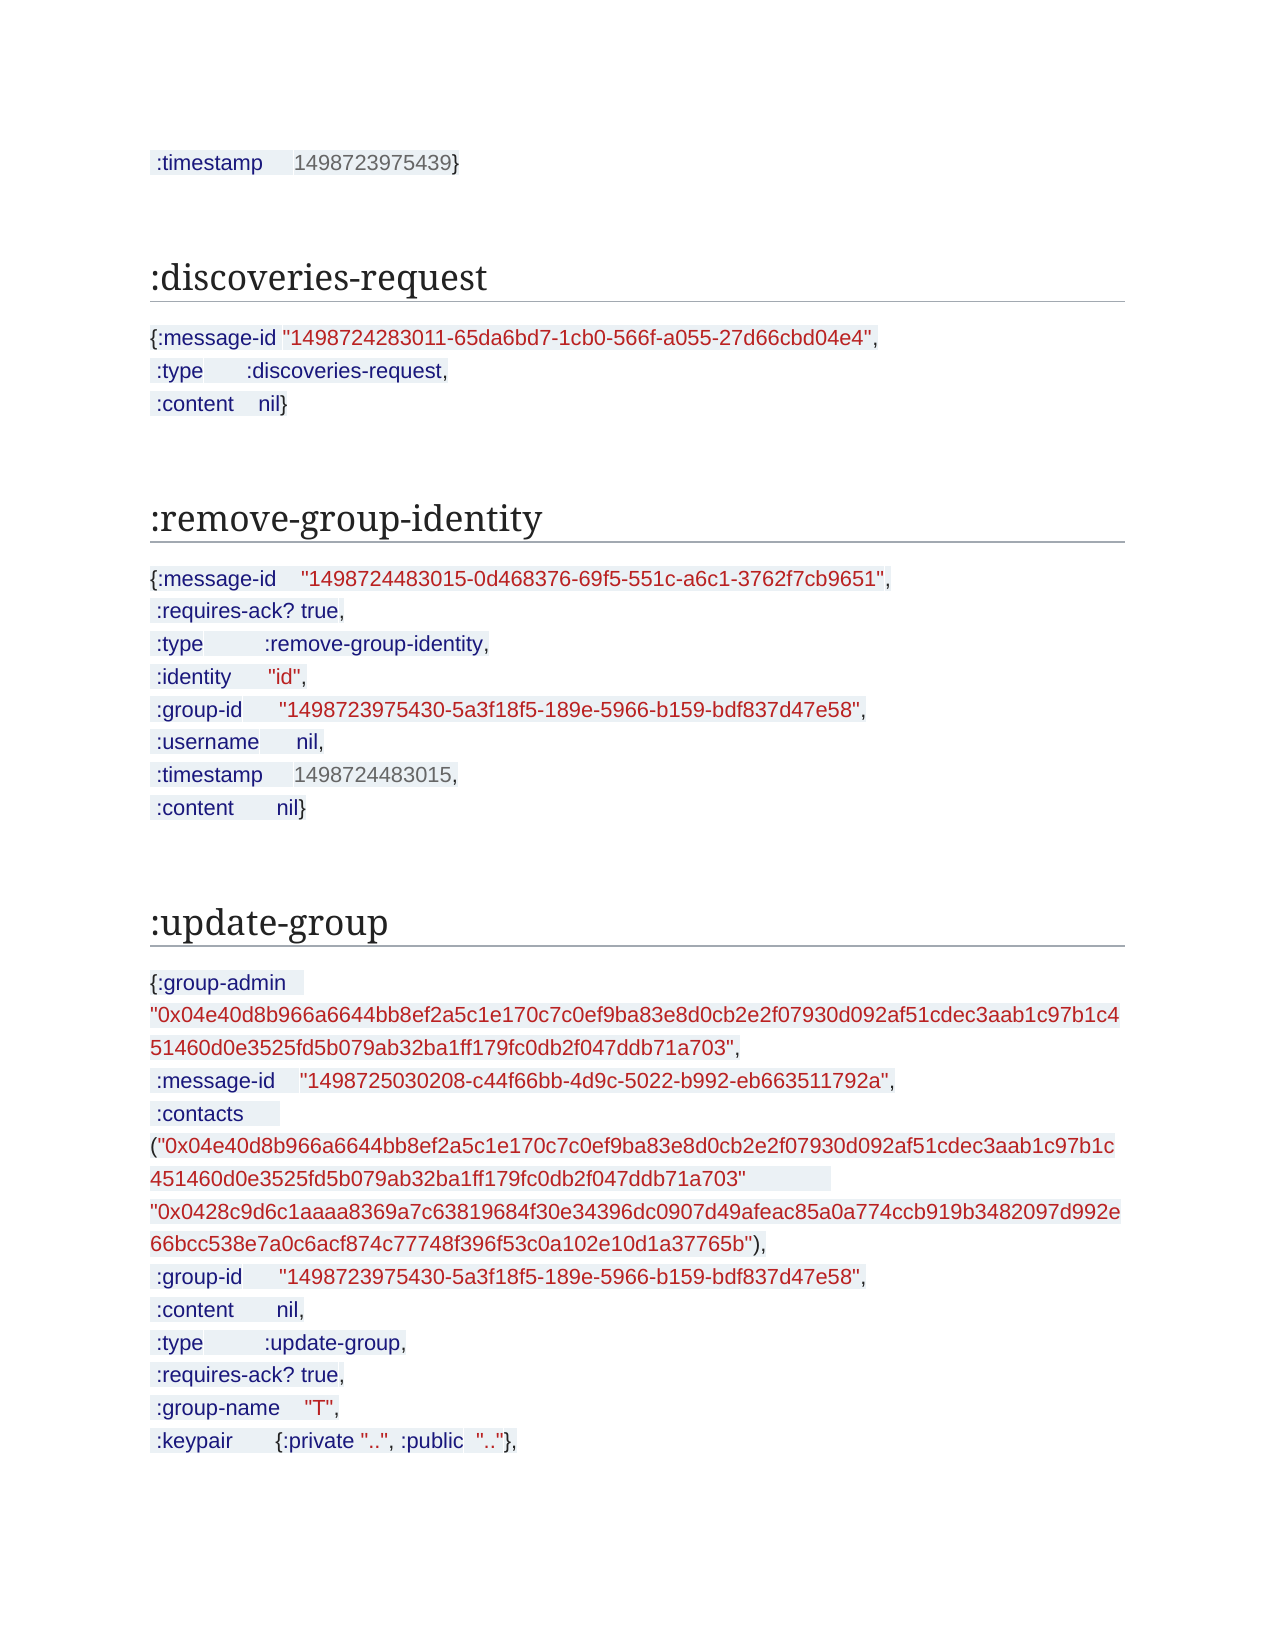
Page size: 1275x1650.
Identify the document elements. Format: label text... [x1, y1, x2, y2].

text {:message-id "1498724483015-0d468376-69f5-551c-a6c1-3762f7cb9651", :requires-ack? true, :type :remove-group-identity, :identity "id", :group-id "1498723975430-5a3f18f5-189e-5966-b159-bdf837d47e58", :username nil, :timestamp 1498724483015, :content nil} [150, 566, 1125, 854]
subtitle :update-group [150, 897, 1125, 945]
text {:group-admin "0x04e40d8b966a6644bb8ef2a5c1e170c7c0ef9ba83e8d0cb2e2f07930d092af51cdec3aab1c97b1c451460d0e3525fd5b079ab32ba1ff179fc0db2f047ddb71a703", :message-id "1498725030208-c44f66bb-4d9c-5022-b992-eb663511792a", :contacts ("0x04e40d8b966a6644bb8ef2a5c1e170c7c0ef9ba83e8d0cb2e2f07930d092af51cdec3aab1c97b1c451460d0e3525fd5b079ab32ba1ff179fc0db2f047ddb71a703" "0x0428c9d6c1aaaa8369a7c63819684f30e34396dc0907d49afeac85a0a774ccb919b3482097d992e66bcc538e7a0c6acf874c77748f396f53c0a102e10d1a37765b"), :group-id "1498723975430-5a3f18f5-189e-5966-b159-bdf837d47e58", :content nil, :type :update-group, :requires-ack? true, :group-name "T", :keypair {:private "..", :public ".."}, [150, 970, 1125, 1453]
subtitle :remove-group-identity [150, 493, 1125, 541]
subtitle :discoveries-request [150, 253, 1125, 301]
text {:message-id "1498724283011-65da6bd7-1cb0-566f-a055-27d66cbd04e4", :type :discoveries-request, :content nil} [150, 325, 1125, 450]
text :timestamp 1498723975439} [150, 150, 1125, 209]
